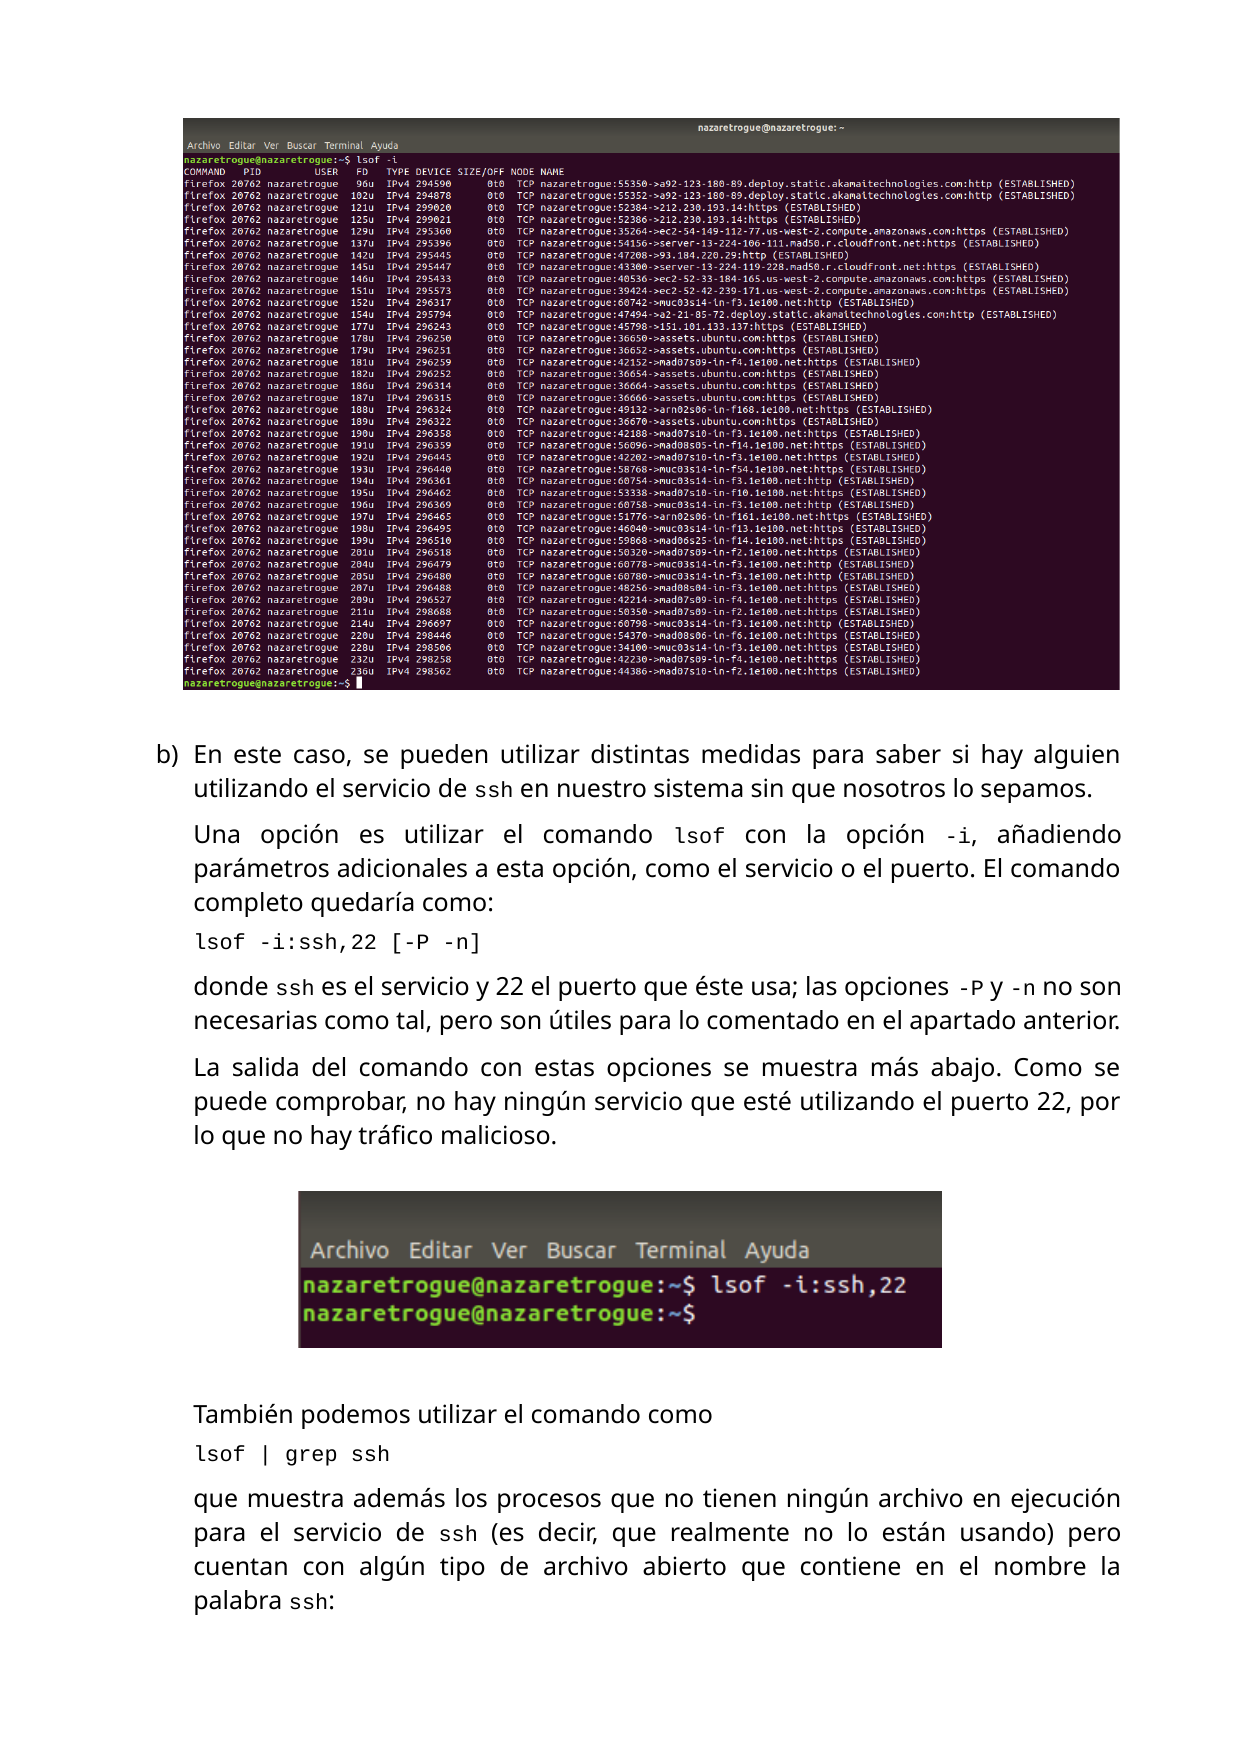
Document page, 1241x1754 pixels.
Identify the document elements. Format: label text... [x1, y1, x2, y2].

picture [298, 1191, 942, 1348]
picture [183, 118, 1120, 690]
list La salida del comando con estas opciones se muestra más abajo. Como se puede comprobar, no hay ningún servicio que esté utilizando el puerto 22, por lo que no hay tráfico malicioso. [156, 1049, 1122, 1152]
list Una opción es utilizar el comando lsof con la opción -i, añadiendo parámetros adicionales a esta opción, como el servicio o el puerto. El comando completo quedaría como: [156, 817, 1122, 919]
list lsof -i:ssh,22 [-P -n] [156, 932, 1122, 956]
list donde ssh es el servicio y 22 el puerto que éste usa; las opciones -P y -n no son necesarias como tal, pero son útiles para lo comentado en el apartado anterior. [156, 969, 1122, 1037]
list También podemos utilizar el comando como [156, 1397, 1122, 1431]
list lsof | grep ssh [156, 1443, 1122, 1468]
list En este caso, se pueden utilizar distintas medidas para saber si hay alguien utilizando el servicio de ssh en nuestro sistema sin que nosotros lo sepamos. [156, 736, 1122, 804]
list que muestra además los procesos que no tienen ningún archivo en ejecución para el servicio de ssh (es decir, que realmente no lo están usando) pero cuentan con algún tipo de archivo abierto que contiene en el nombre la palabra ssh: [156, 1481, 1122, 1617]
